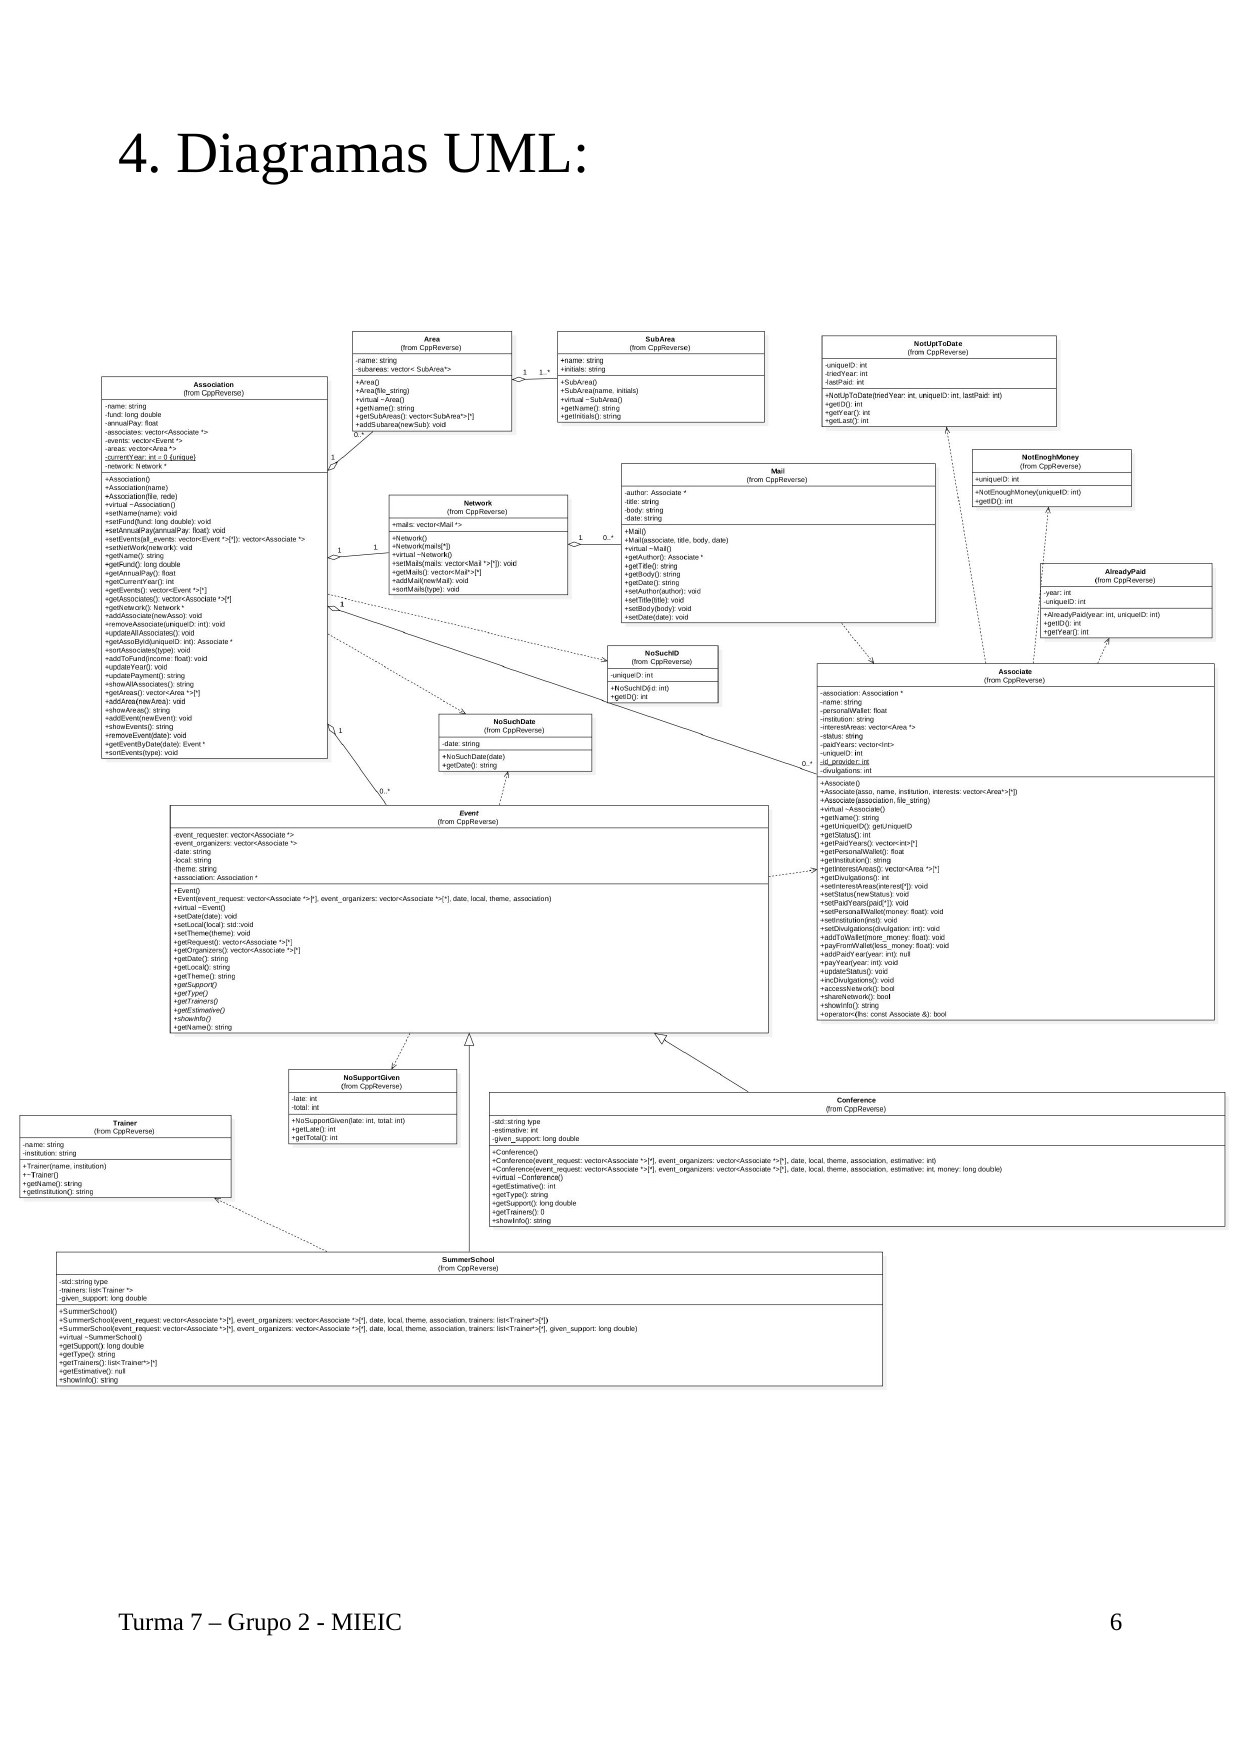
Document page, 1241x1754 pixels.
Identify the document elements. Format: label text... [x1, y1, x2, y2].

text 4. Diagramas UML: [118, 118, 1122, 185]
picture [4, 319, 1236, 1408]
